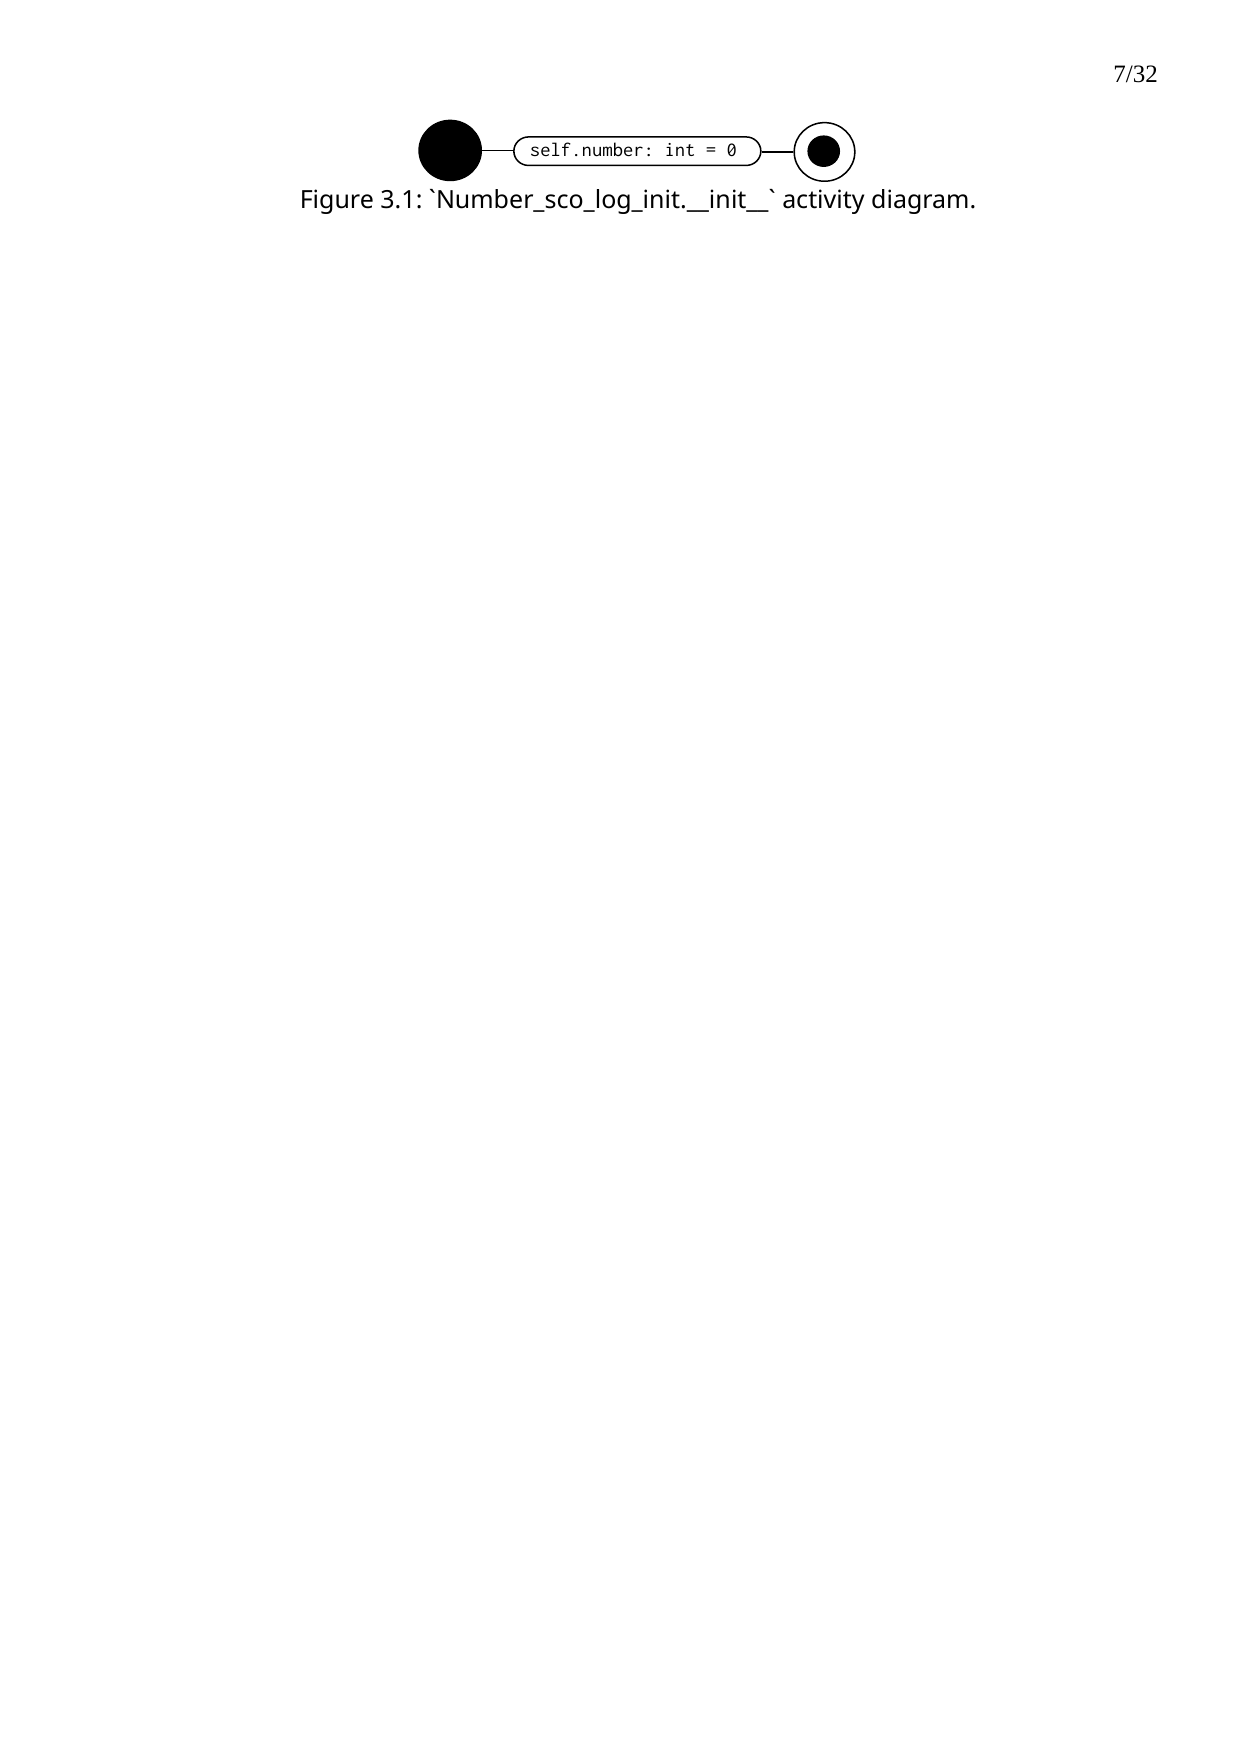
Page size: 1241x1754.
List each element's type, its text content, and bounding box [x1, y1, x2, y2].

text Figure 3.1: `Number_sco_log_init.__init__` activity diagram. [118, 118, 1157, 216]
